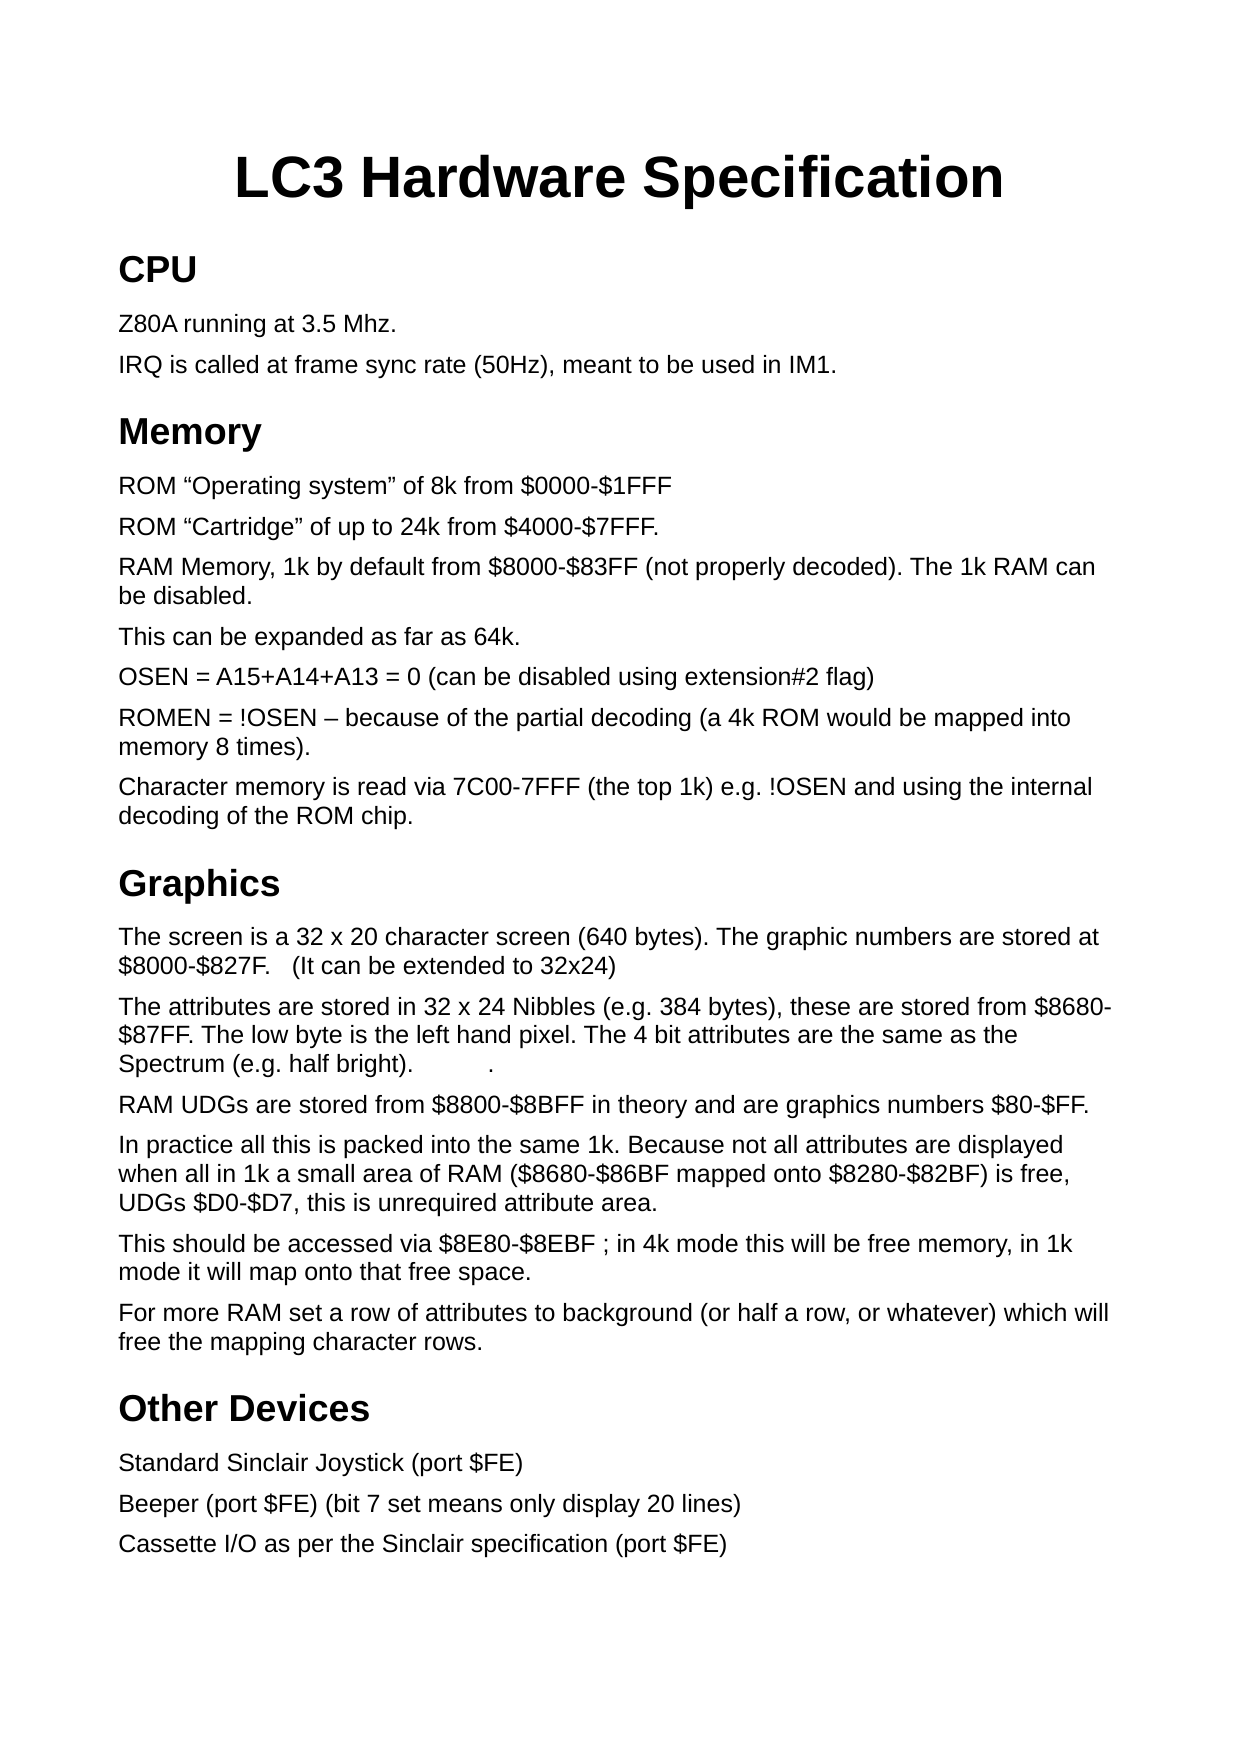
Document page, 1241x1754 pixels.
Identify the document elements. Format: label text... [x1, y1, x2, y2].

title LC3 Hardware Specification [118, 143, 1122, 210]
text Beeper (port $FE) (bit 7 set means only display 20 lines) [118, 1489, 1122, 1517]
subtitle Other Devices [118, 1386, 1122, 1429]
text Standard Sinclair Joystick (port $FE) [118, 1448, 1122, 1477]
text For more RAM set a row of attributes to background (or half a row, or whatever) which will free the mapping character rows. [118, 1298, 1122, 1356]
subtitle Memory [118, 409, 1122, 453]
text In practice all this is packed into the same 1k. Because not all attributes are displayed when all in 1k a small area of RAM ($8680-$86BF mapped onto $8280-$82BF) is free, UDGs $D0-$D7, this is unrequired attribute area. [118, 1131, 1122, 1217]
text ROM “Cartridge” of up to 24k from $4000-$7FFF. [118, 512, 1122, 541]
text RAM UDGs are stored from $8800-$8BFF in theory and are graphics numbers $80-$FF. [118, 1090, 1122, 1119]
text RAM Memory, 1k by default from $8000-$83FF (not properly decoded). The 1k RAM can be disabled. [118, 552, 1122, 610]
text This should be accessed via $8E80-$8EBF ; in 4k mode this will be free memory, in 1k mode it will map onto that free space. [118, 1229, 1122, 1286]
text Z80A running at 3.5 Mhz. [118, 309, 1122, 338]
text Cassette I/O as per the Sinclair specification (port $FE) [118, 1529, 1122, 1558]
text The screen is a 32 x 20 character screen (640 bytes). The graphic numbers are stored at $8000-$827F. (It can be extended to 32x24) [118, 922, 1122, 980]
subtitle Graphics [118, 861, 1122, 904]
text IRQ is called at frame sync rate (50Hz), meant to be used in IM1. [118, 350, 1122, 379]
text The attributes are stored in 32 x 24 Nibbles (e.g. 384 bytes), these are stored from $8680-$87FF. The low byte is the left hand pixel. The 4 bit attributes are the same as the Spectrum (e.g. half bright). . [118, 992, 1122, 1078]
text ROMEN = !OSEN – because of the partial decoding (a 4k ROM would be mapped into memory 8 times). [118, 703, 1122, 761]
text Character memory is read via 7C00-7FFF (the top 1k) e.g. !OSEN and using the internal decoding of the ROM chip. [118, 772, 1122, 830]
subtitle CPU [118, 248, 1122, 291]
text ROM “Operating system” of 8k from $0000-$1FFF [118, 471, 1122, 500]
text OSEN = A15+A14+A13 = 0 (can be disabled using extension#2 flag) [118, 662, 1122, 691]
text This can be expanded as far as 64k. [118, 622, 1122, 651]
